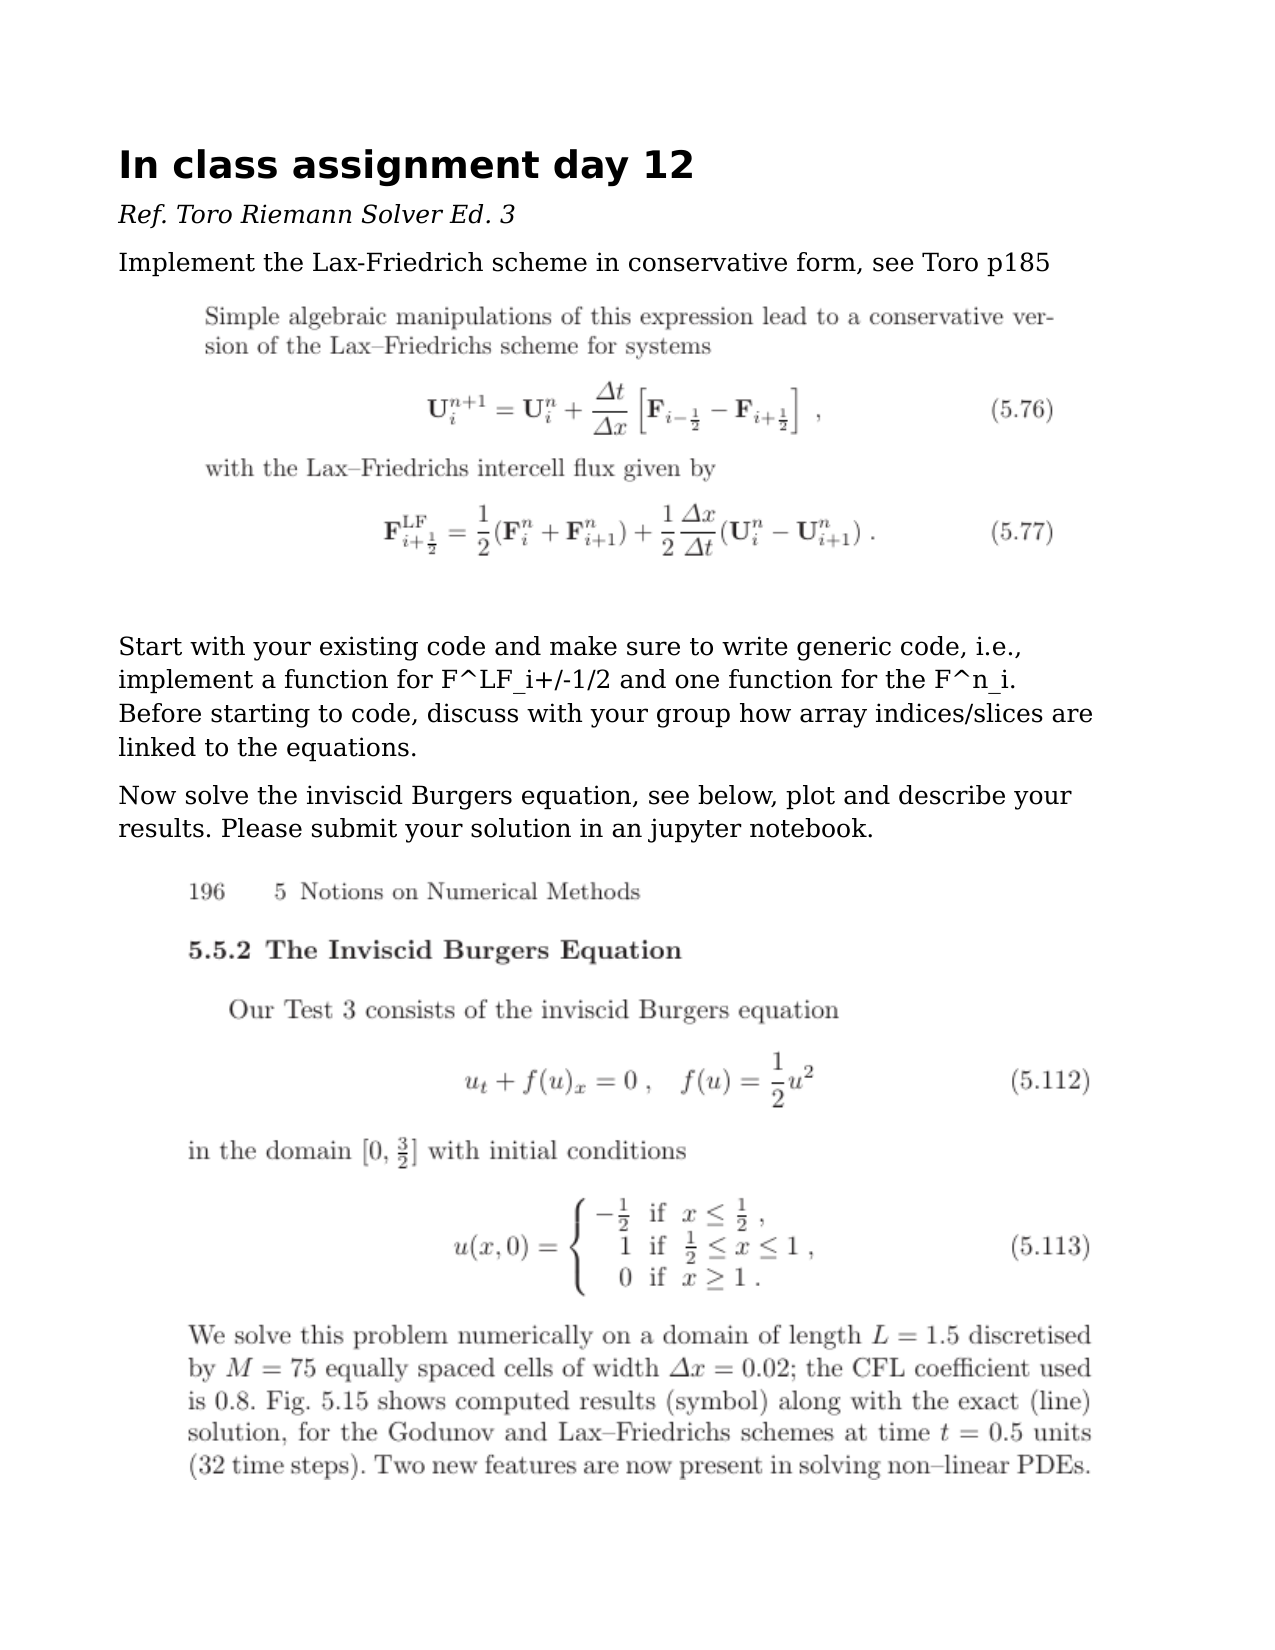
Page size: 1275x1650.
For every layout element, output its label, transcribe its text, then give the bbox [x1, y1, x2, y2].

text Start with your existing code and make sure to write generic code, i.e., implement a function for F^LF_i+/-1/2 and one function for the F^n_i. Before starting to code, discuss with your group how array indices/slices are linked to the equations. [118, 296, 1157, 762]
picture [181, 296, 1094, 628]
subtitle In class assignment day 12 [118, 143, 1157, 187]
picture [153, 862, 1122, 1480]
text Implement the Lax-Friedrich scheme in conservative form, see Toro p185 [118, 248, 1157, 277]
text Now solve the inviscid Burgers equation, see below, plot and describe your results. Please submit your solution in an jupyter notebook. [118, 781, 1157, 843]
text Ref. Toro Riemann Solver Ed. 3 [118, 200, 1157, 229]
